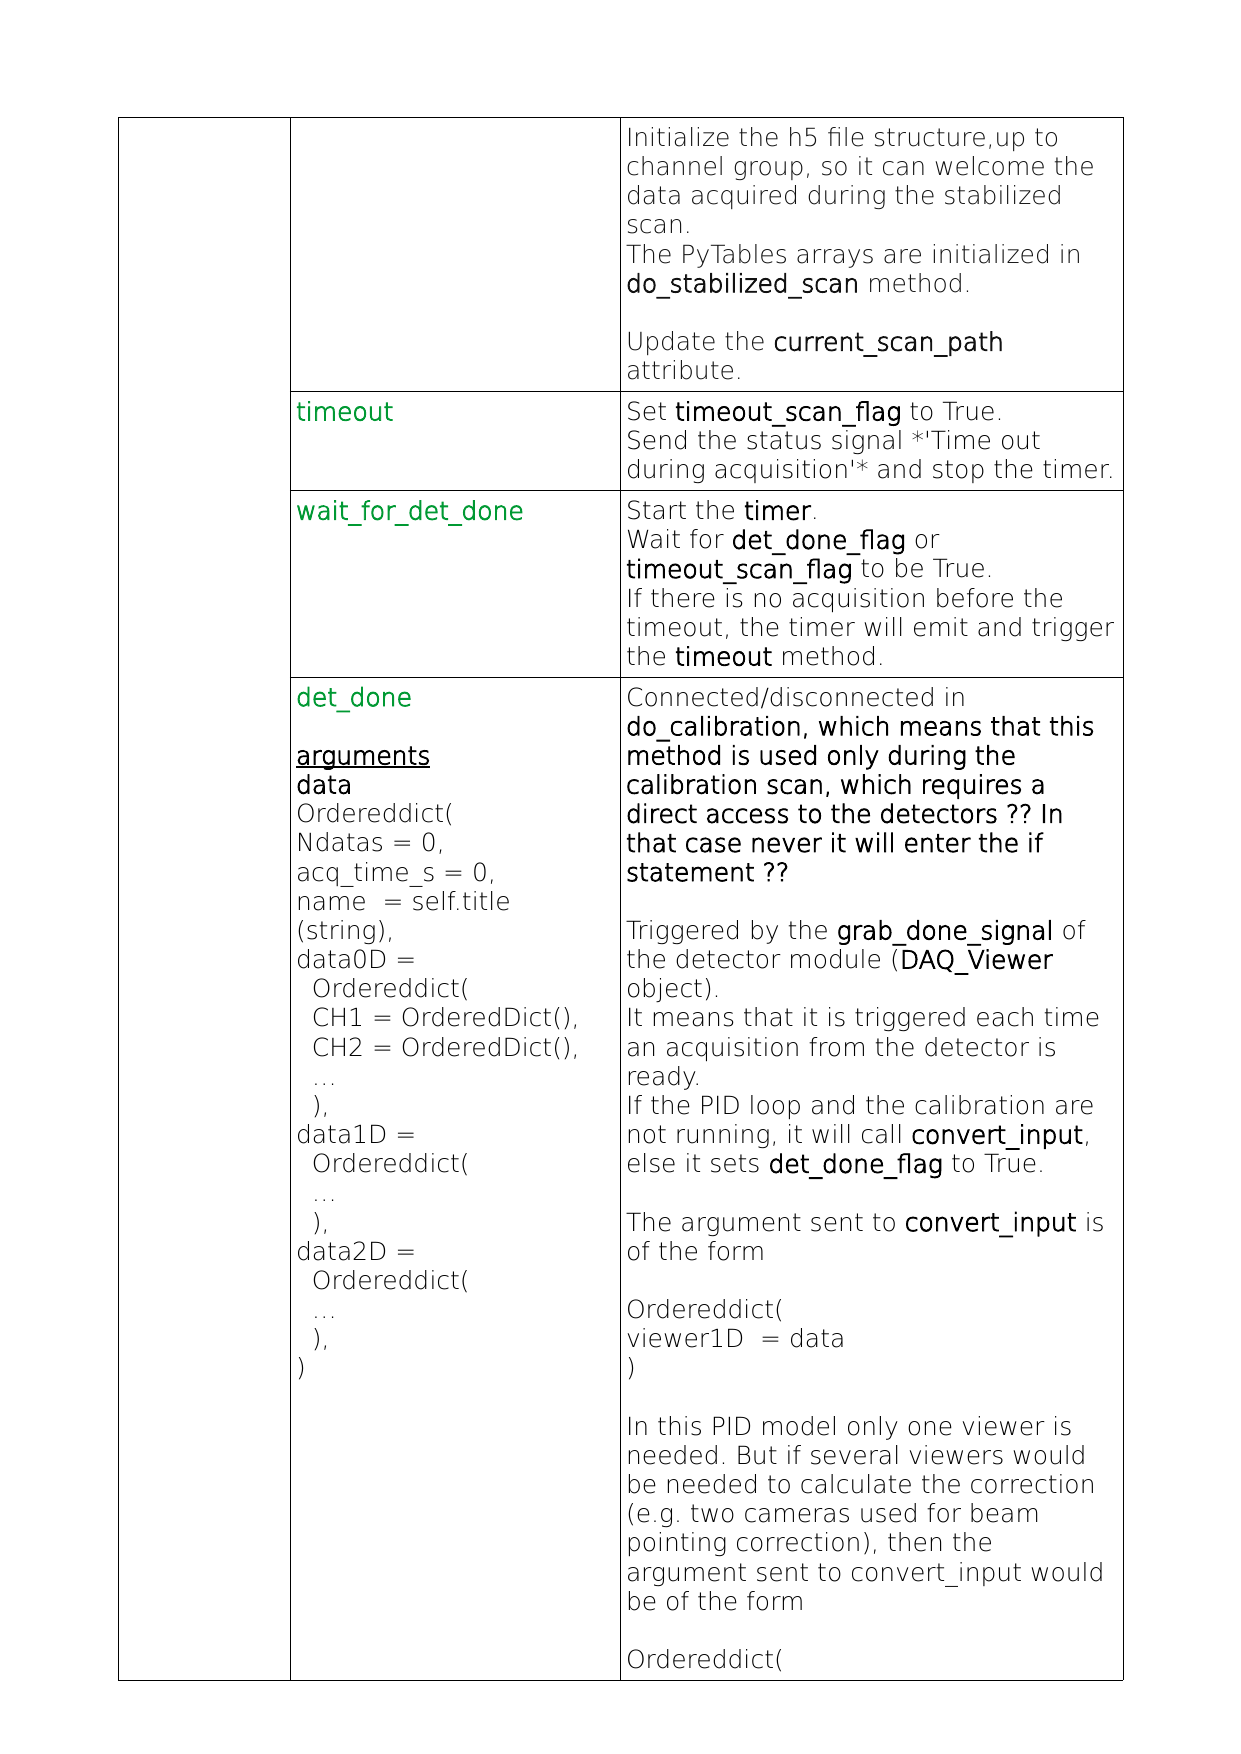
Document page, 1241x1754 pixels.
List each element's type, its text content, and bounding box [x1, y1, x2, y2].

table_cell Connected/disconnected in do_calibration, which means that this method is used only during the calibration scan, which requires a direct access to the detectors ?? In that case never it will enter the if statement ?? Triggered by the grab_done_signal of the detector module (DAQ_Viewer object). It means that it is triggered each time an acquisition from the detector is ready. If the PID loop and the calibration are not running, it will call convert_input, else it sets det_done_flag to True. The argument sent to convert_input is of the form Ordereddict( viewer1D = data ) In this PID model only one viewer is needed. But if several viewers would be needed to calculate the correction (e.g. two cameras used for beam pointing correction), then the argument sent to convert_input would be of the form Ordereddict( [621, 678, 1123, 1680]
table_cell [119, 118, 290, 1680]
table_cell [291, 118, 620, 391]
table_cell Initialize the h5 file structure,up to channel group, so it can welcome the data acquired during the stabilized scan. The PyTables arrays are initialized in do_stabilized_scan method. Update the current_scan_path attribute. [621, 118, 1123, 391]
table_cell det_done arguments data Ordereddict( Ndatas = 0, acq_time_s = 0, name = self.title (string), data0D = Ordereddict( CH1 = OrderedDict(), CH2 = OrderedDict(), … ), data1D = Ordereddict( … ), data2D = Ordereddict( … ), ) [291, 678, 620, 1680]
table_cell Set timeout_scan_flag to True. Send the status signal *'Time out during acquisition'* and stop the timer. [621, 392, 1123, 490]
table_cell wait_for_det_done [291, 491, 620, 677]
table_cell timeout [291, 392, 620, 490]
table_cell Start the timer. Wait for det_done_flag or timeout_scan_flag to be True. If there is no acquisition before the timeout, the timer will emit and trigger the timeout method. [621, 491, 1123, 677]
